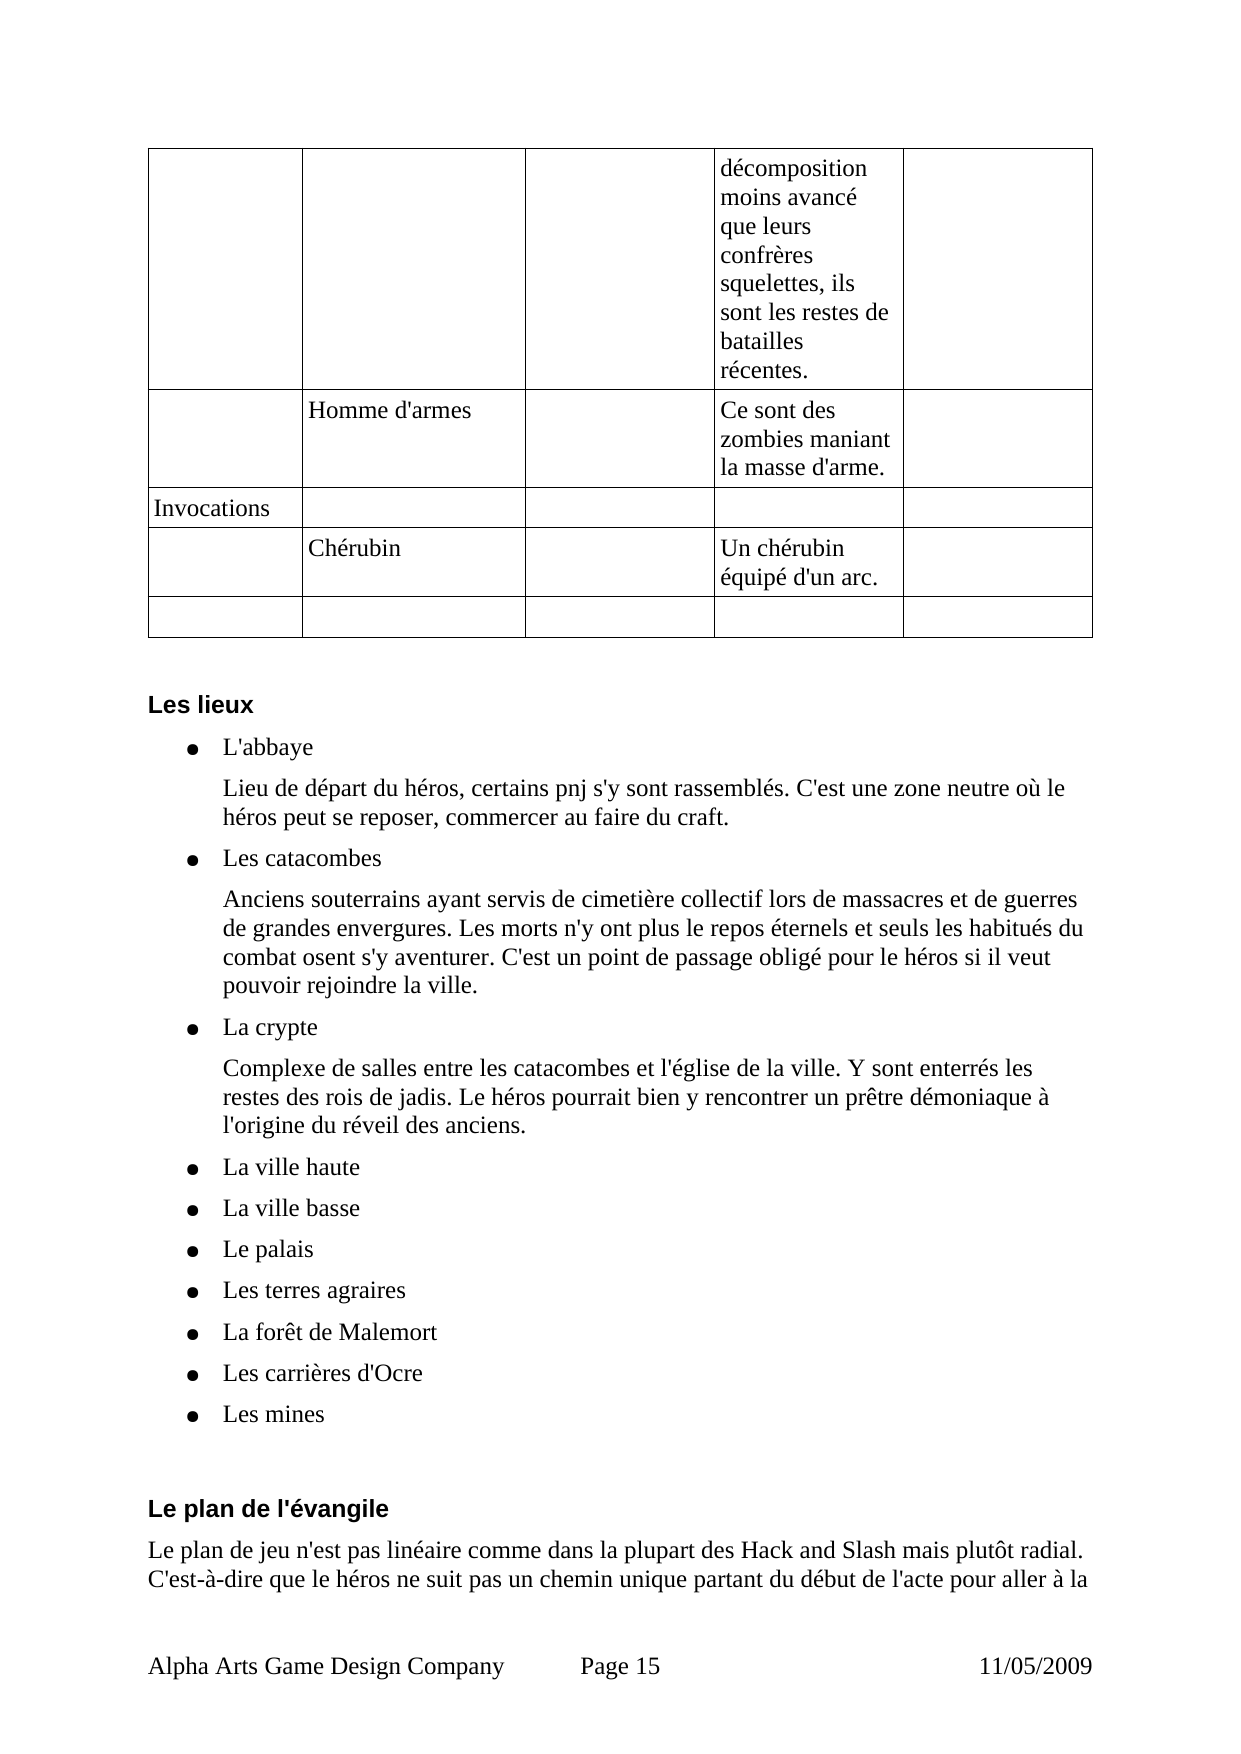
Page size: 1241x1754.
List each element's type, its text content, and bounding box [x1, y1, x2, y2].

list Les mines [185, 1399, 1092, 1428]
table_cell [904, 149, 1092, 389]
subtitle Les lieux [148, 691, 1092, 719]
table_cell [149, 149, 302, 389]
table_cell [526, 528, 714, 596]
list La ville basse [185, 1193, 1092, 1222]
table_cell [303, 149, 525, 389]
list La ville haute [185, 1152, 1092, 1180]
table_cell [303, 488, 525, 527]
table_cell [715, 488, 903, 527]
list L'abbaye [185, 732, 1092, 760]
table_cell Ce sont des zombies maniant la masse d'arme. [715, 390, 903, 487]
table_cell [904, 390, 1092, 487]
table_cell [904, 528, 1092, 596]
table_cell [904, 597, 1092, 637]
table_cell Homme d'armes [303, 390, 525, 487]
table_cell [526, 597, 714, 637]
list Le palais [185, 1234, 1092, 1263]
table_cell [526, 488, 714, 527]
list Les terres agraires [185, 1275, 1092, 1304]
table_cell [904, 488, 1092, 527]
list La forêt de Malemort [185, 1317, 1092, 1345]
table_cell [526, 149, 714, 389]
table_cell décomposition moins avancé que leurs confrères squelettes, ils sont les restes de batailles récentes. [715, 149, 903, 389]
table_cell [303, 597, 525, 637]
table_cell Invocations [149, 488, 302, 527]
list Complexe de salles entre les catacombes et l'église de la ville. Y sont enterrés les restes des rois de jadis. Le héros pourrait bien y rencontrer un prêtre démoniaque à l'origine du réveil des anciens. [185, 1053, 1092, 1139]
table_cell [149, 597, 302, 637]
table_cell Un chérubin équipé d'un arc. [715, 528, 903, 596]
list Les catacombes [185, 843, 1092, 872]
list La crypte [185, 1012, 1092, 1040]
list Les carrières d'Ocre [185, 1358, 1092, 1387]
text Le plan de jeu n'est pas linéaire comme dans la plupart des Hack and Slash mais plutôt radial. C'est-à-dire que le héros ne suit pas un chemin unique partant du début de l'acte pour aller à la [148, 1535, 1092, 1593]
table_cell [526, 390, 714, 487]
table_cell [715, 597, 903, 637]
table_cell Chérubin [303, 528, 525, 596]
table_cell [149, 390, 302, 487]
table_cell [149, 528, 302, 596]
list Lieu de départ du héros, certains pnj s'y sont rassemblés. C'est une zone neutre où le héros peut se reposer, commercer au faire du craft. [185, 773, 1092, 830]
subtitle Le plan de l'évangile [148, 1494, 1092, 1523]
list Anciens souterrains ayant servis de cimetière collectif lors de massacres et de guerres de grandes envergures. Les morts n'y ont plus le repos éternels et seuls les habitués du combat osent s'y aventurer. C'est un point de passage obligé pour le héros si il veut pouvoir rejoindre la ville. [185, 884, 1092, 999]
